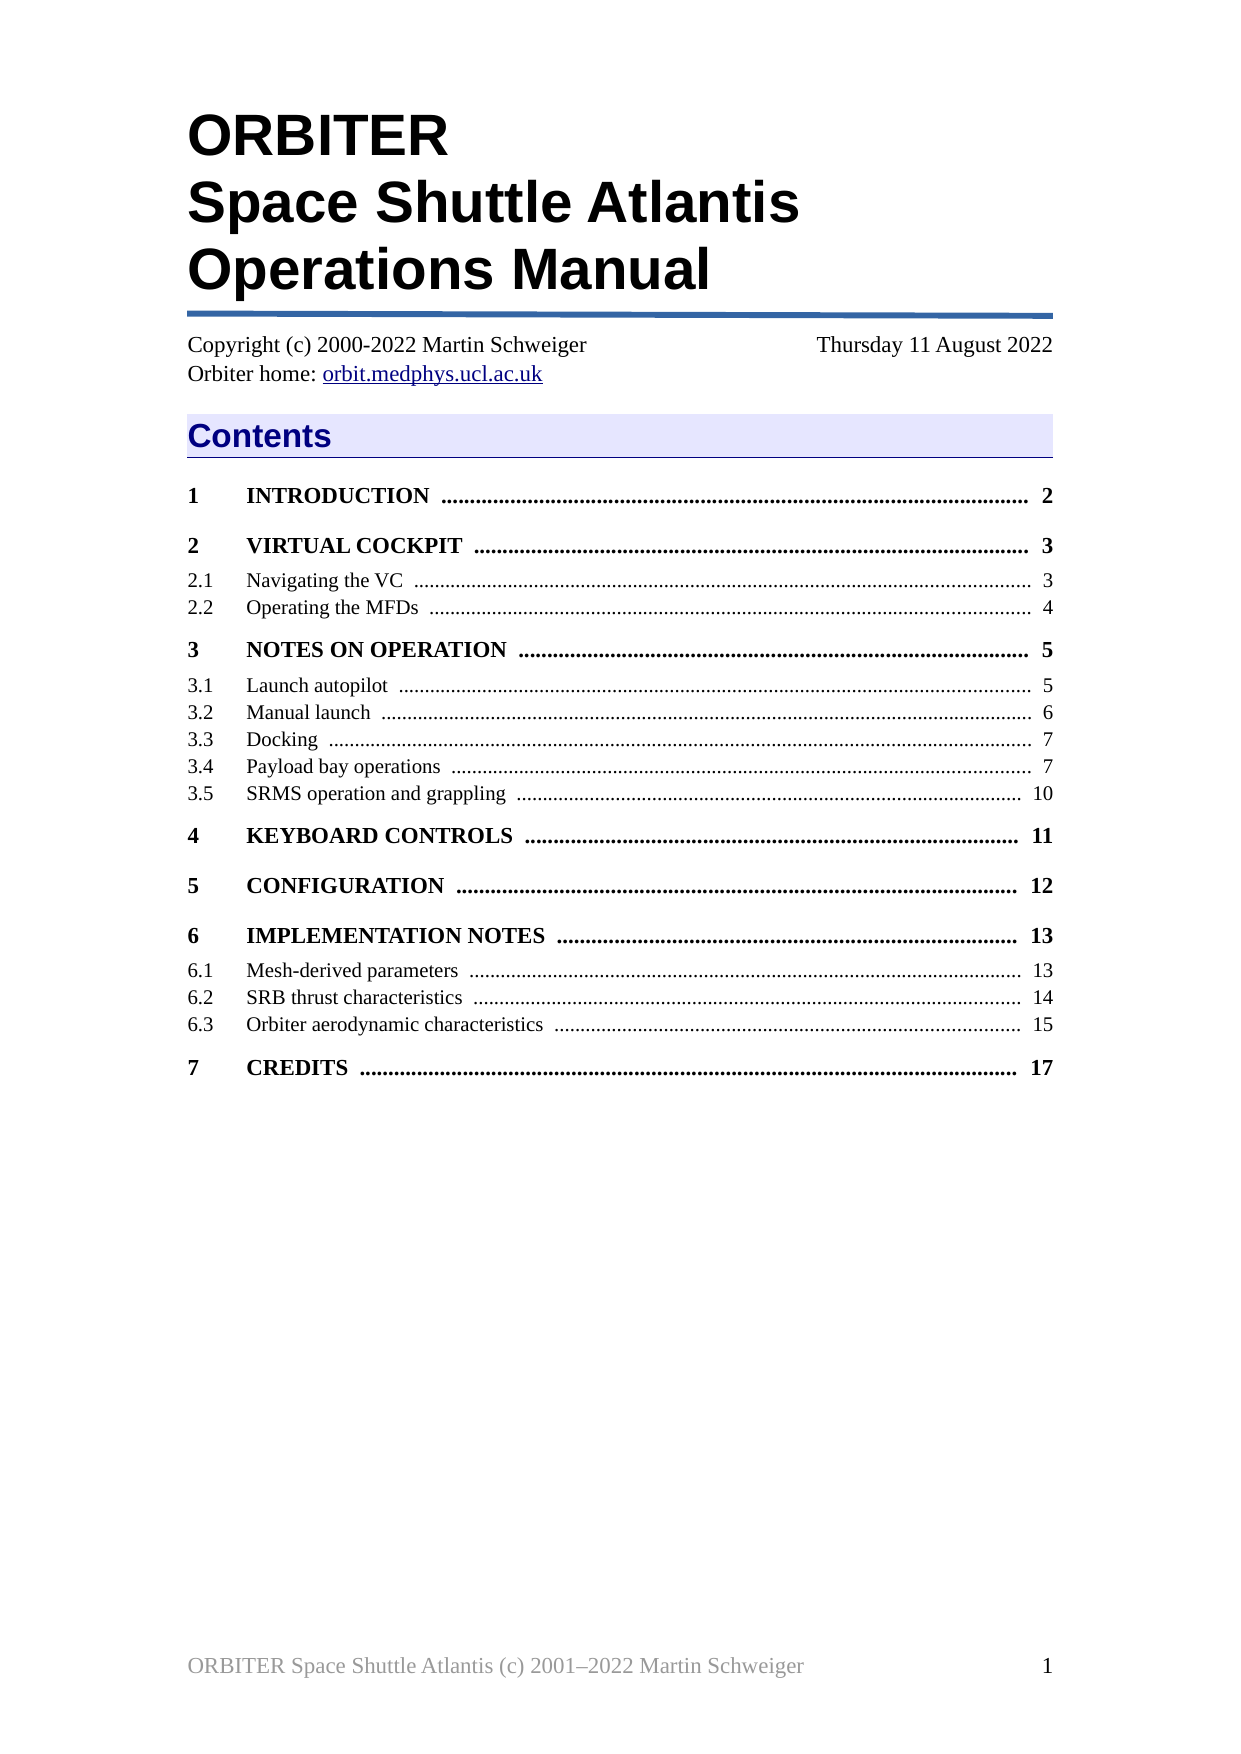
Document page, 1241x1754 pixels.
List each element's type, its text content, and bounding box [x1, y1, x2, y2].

text 3.1 Launch autopilot 5 [187, 670, 1053, 697]
text Orbiter home: orbit.medphys.ucl.ac.uk [187, 358, 1053, 387]
text 7 Credits 17 [187, 1050, 1053, 1081]
text 2.2 Operating the MFDs 4 [187, 593, 1053, 620]
text 6.2 SRB thrust characteristics 14 [187, 983, 1053, 1010]
text 1 Introduction 2 [187, 478, 1053, 510]
text 5 Configuration 12 [187, 868, 1053, 900]
text 3 Notes on operation 5 [187, 633, 1053, 664]
text ORBITER [187, 100, 1053, 167]
text 6 Implementation notes 13 [187, 919, 1053, 950]
text 2 Virtual cockpit 3 [187, 529, 1053, 560]
text 6.1 Mesh-derived parameters 13 [187, 956, 1053, 983]
text Operations Manual [187, 234, 1053, 302]
text Copyright (c) 2000-2022 Martin Schweiger Thursday 11 August 2022 [187, 330, 1053, 358]
text 3.4 Payload bay operations 7 [187, 752, 1053, 779]
text 3.5 SRMS operation and grappling 10 [187, 779, 1053, 806]
text Space Shuttle Atlantis [187, 167, 1053, 234]
text 3.3 Docking 7 [187, 724, 1053, 752]
text 6.3 Orbiter aerodynamic characteristics 15 [187, 1010, 1053, 1037]
subtitle Contents [187, 414, 1053, 457]
text 3.2 Manual launch 6 [187, 697, 1053, 724]
text 2.1 Navigating the VC 3 [187, 566, 1053, 593]
text 4 Keyboard controls 11 [187, 818, 1053, 850]
